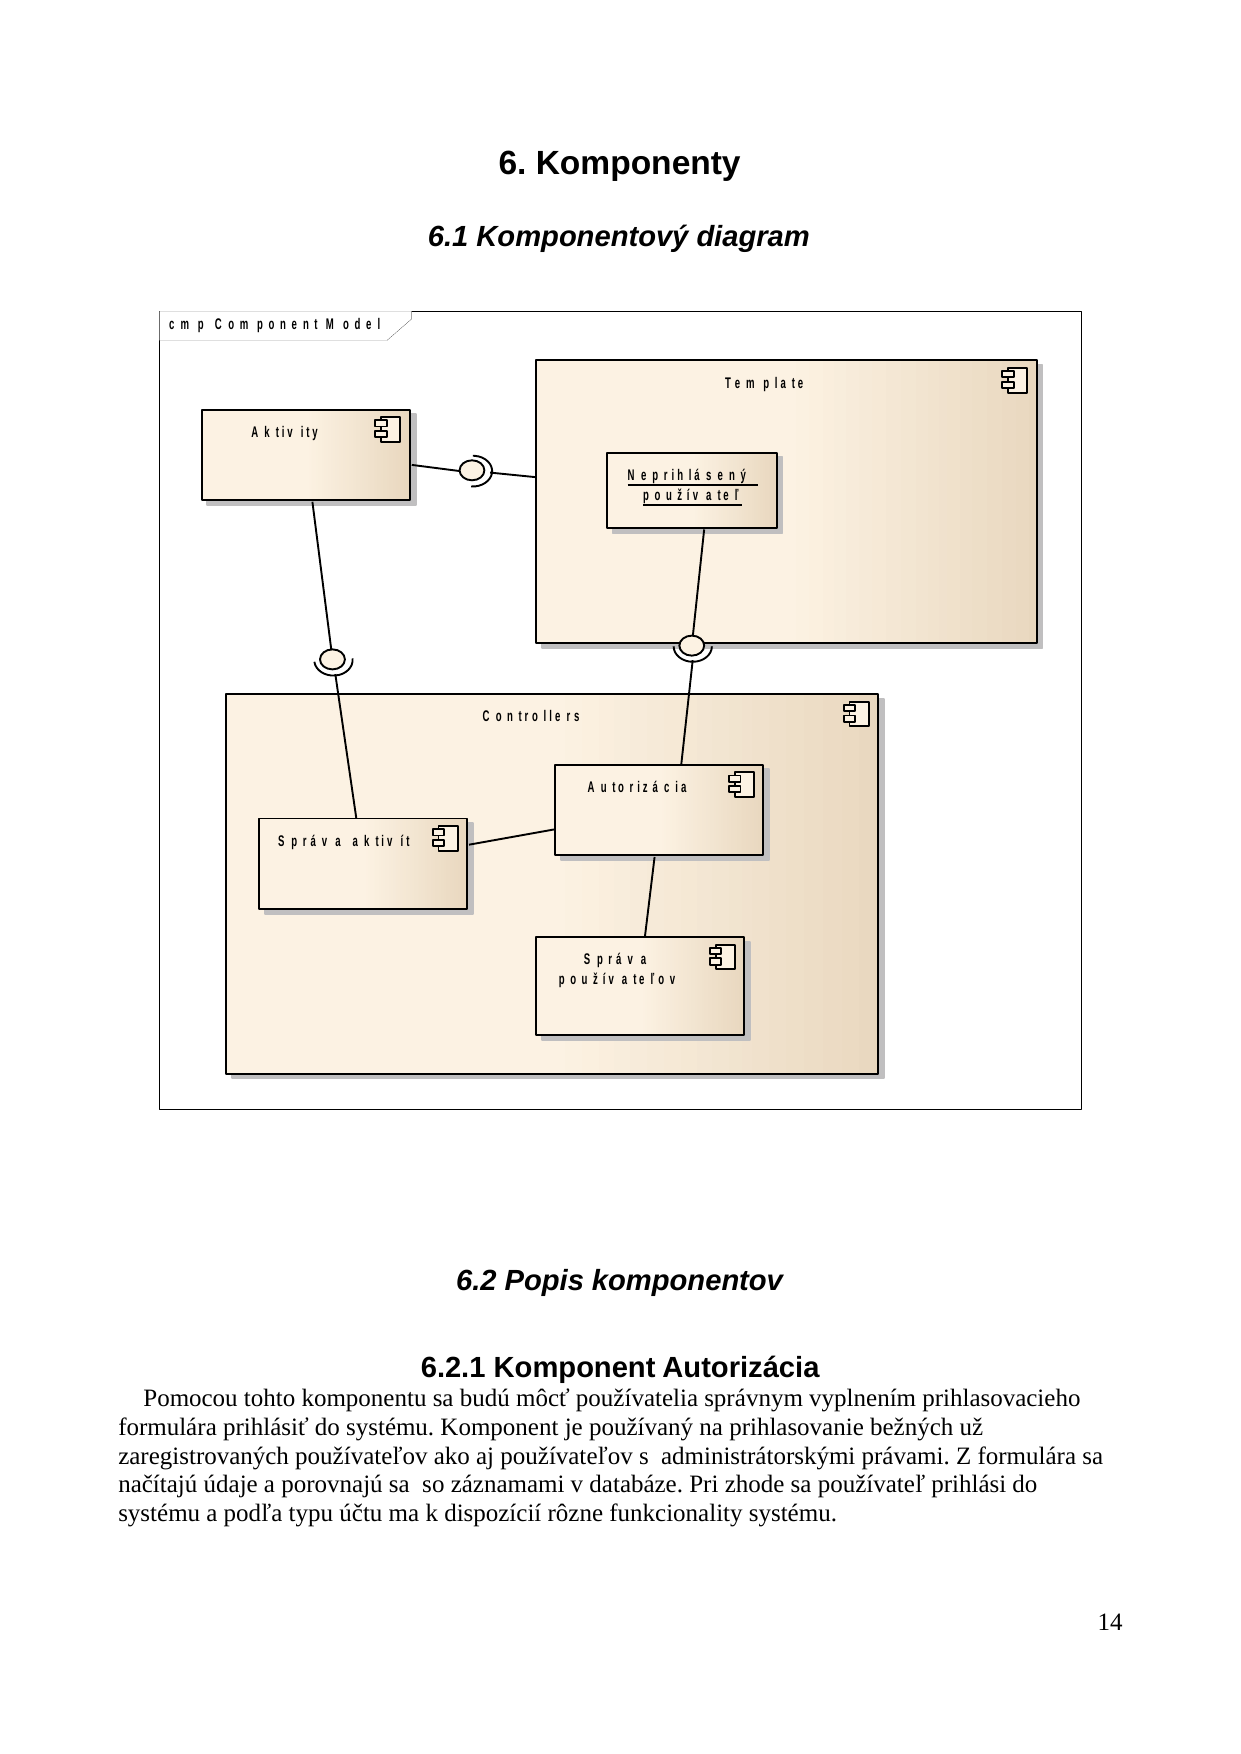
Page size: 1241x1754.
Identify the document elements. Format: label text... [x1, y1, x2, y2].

subtitle 6.2.1 Komponent Autorizácia [117, 1350, 1122, 1383]
subtitle 6. Komponenty [117, 143, 1122, 182]
subtitle 6.1 Komponentový diagram [118, 219, 1122, 253]
subtitle 6.2 Popis komponentov [119, 1262, 1122, 1296]
text Pomocou tohto komponentu sa budú môcť používatelia správnym vyplnením prihlasovacieho formulára prihlásiť do systému. Komponent je používaný na prihlasovanie bežných už zaregistrovaných používateľov ako aj používateľov s administrátorskými právami. Z formulára sa načítajú údaje a porovnajú sa so záznamami v databáze. Pri zhode sa používateľ prihlási do systému a podľa typu účtu ma k dispozícií rôzne funkcionality systému. [118, 1383, 1122, 1527]
